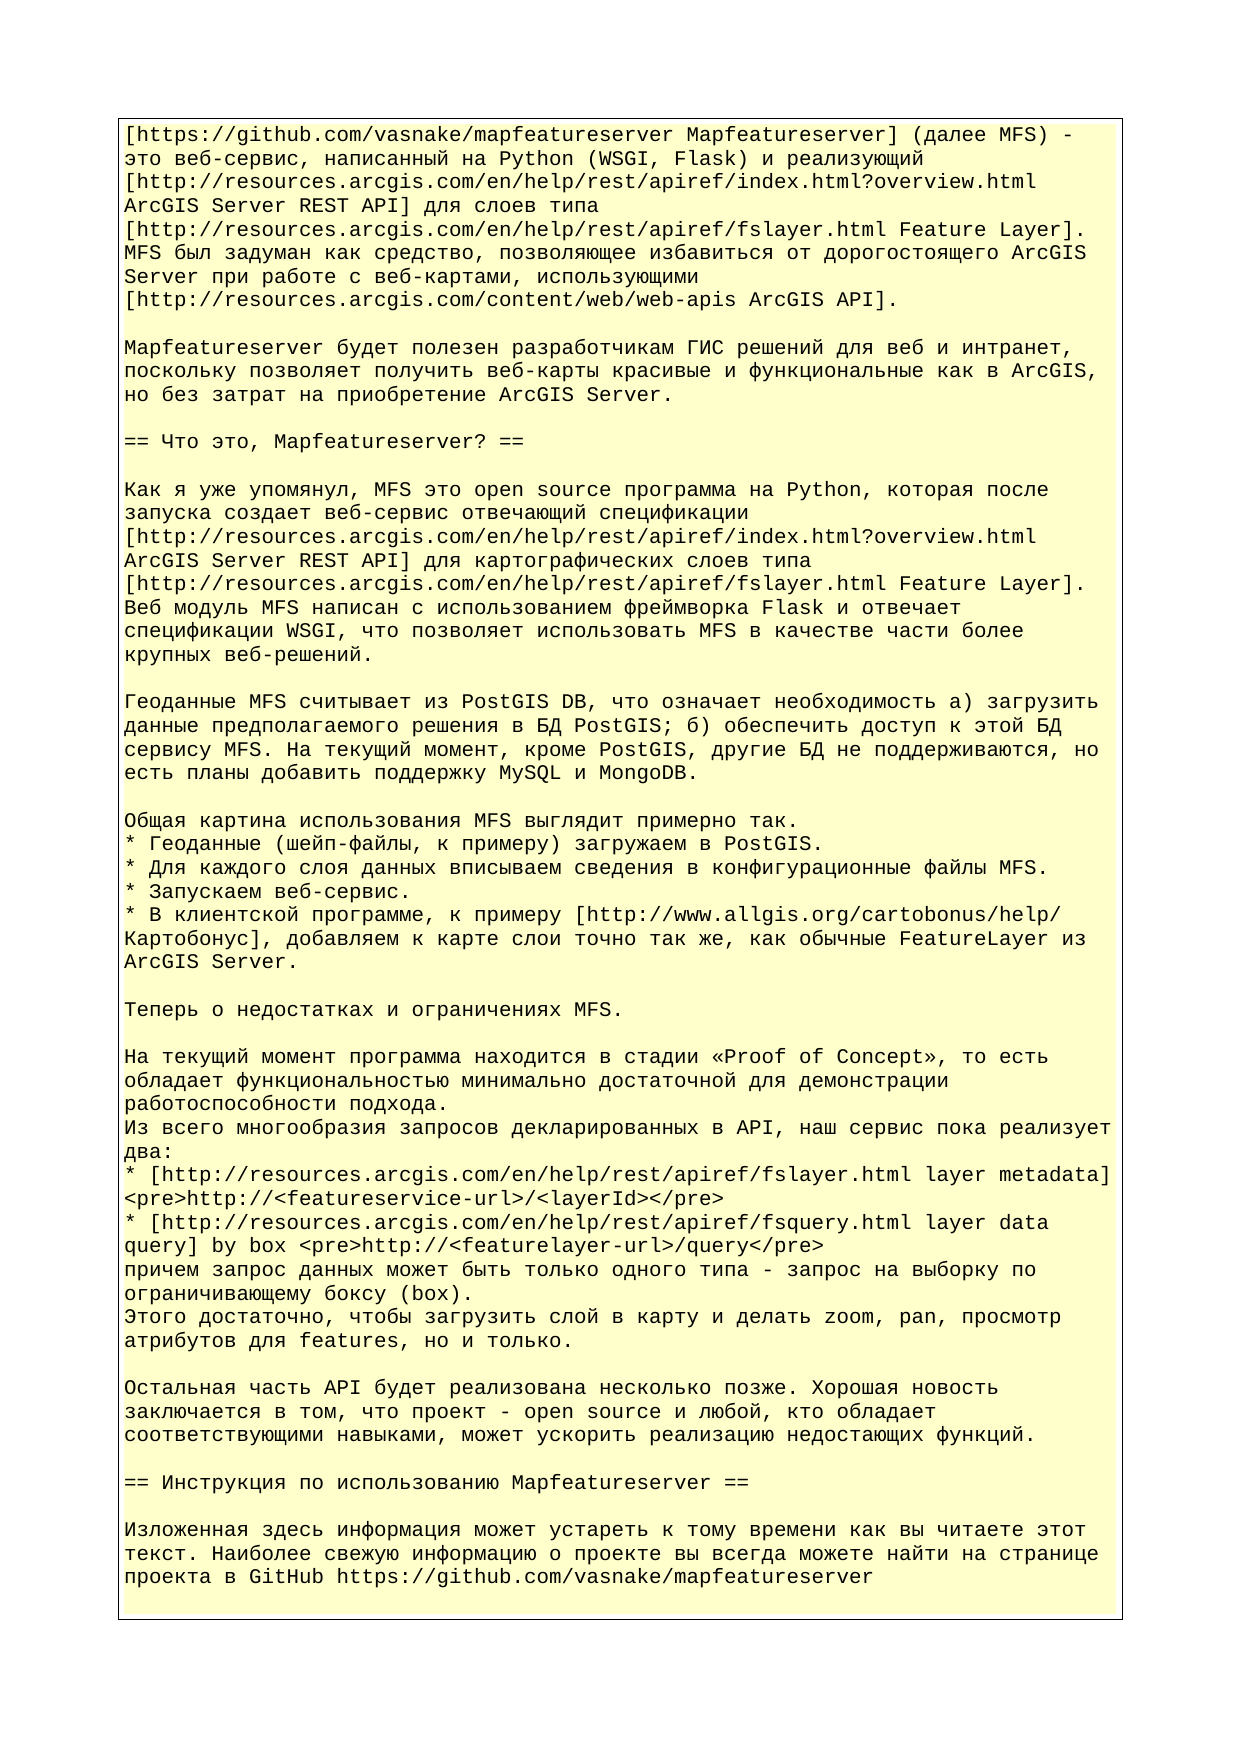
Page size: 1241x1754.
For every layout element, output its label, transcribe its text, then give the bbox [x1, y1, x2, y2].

table_header [https://github.com/vasnake/mapfeatureserver Mapfeatureserver] (далее MFS) - это веб-сервис, написанный на Python (WSGI, Flask) и реализующий [http://resources.arcgis.com/en/help/rest/apiref/index.html?overview.html ArcGIS Server REST API] для слоев типа [http://resources.arcgis.com/en/help/rest/apiref/fslayer.html Feature Layer]. MFS был задуман как средство, позволяющее избавиться от дорогостоящего ArcGIS Server при работе с веб-картами, использующими [http://resources.arcgis.com/content/web/web-apis ArcGIS API]. Mapfeatureserver будет полезен разработчикам ГИС решений для веб и интранет, поскольку позволяет получить веб-карты красивые и функциональные как в ArcGIS, но без затрат на приобретение ArcGIS Server. == Что это, Mapfeatureserver? == Как я уже упомянул, MFS это open source программа на Python, которая после запуска создает веб-сервис отвечающий спецификации [http://resources.arcgis.com/en/help/rest/apiref/index.html?overview.html ArcGIS Server REST API] для картографических слоев типа [http://resources.arcgis.com/en/help/rest/apiref/fslayer.html Feature Layer]. Веб модуль MFS написан с использованием фреймворка Flask и отвечает спецификации WSGI, что позволяет использовать MFS в качестве части более крупных веб-решений. Геоданные MFS считывает из PostGIS DB, что означает необходимость а) загрузить данные предполагаемого решения в БД PostGIS; б) обеспечить доступ к этой БД сервису MFS. На текущий момент, кроме PostGIS, другие БД не поддерживаются, но есть планы добавить поддержку MySQL и MongoDB. Общая картина использования MFS выглядит примерно так. * Геоданные (шейп-файлы, к примеру) загружаем в PostGIS. * Для каждого слоя данных вписываем сведения в конфигурационные файлы MFS. * Запускаем веб-сервис. * В клиентской программе, к примеру [http://www.allgis.org/cartobonus/help/ Картобонус], добавляем к карте слои точно так же, как обычные FeatureLayer из ArcGIS Server. Теперь о недостатках и ограничениях MFS. На текущий момент программа находится в стадии «Proof of Concept», то есть обладает функциональностью минимально достаточной для демонстрации работоспособности подхода. Из всего многообразия запросов декларированных в API, наш сервис пока реализует два: * [http://resources.arcgis.com/en/help/rest/apiref/fslayer.html layer metadata] <pre>http://<featureservice-url>/<layerId></pre> * [http://resources.arcgis.com/en/help/rest/apiref/fsquery.html layer data query] by box <pre>http://<featurelayer-url>/query</pre> причем запрос данных может быть только одного типа - запрос на выборку по ограничивающему боксу (box). Этого достаточно, чтобы загрузить слой в карту и делать zoom, pan, просмотр атрибутов для features, но и только. Остальная часть API будет реализована несколько позже. Хорошая новость заключается в том, что проект - open source и любой, кто обладает соответствующими навыками, может ускорить реализацию недостающих функций. == Инструкция по использованию Mapfeatureserver == Изложенная здесь информация может устареть к тому времени как вы читаете этот текст. Наиболее свежую информацию о проекте вы всегда можете найти на странице проекта в GitHub https://github.com/vasnake/mapfeatureserver [119, 119, 1122, 1619]
